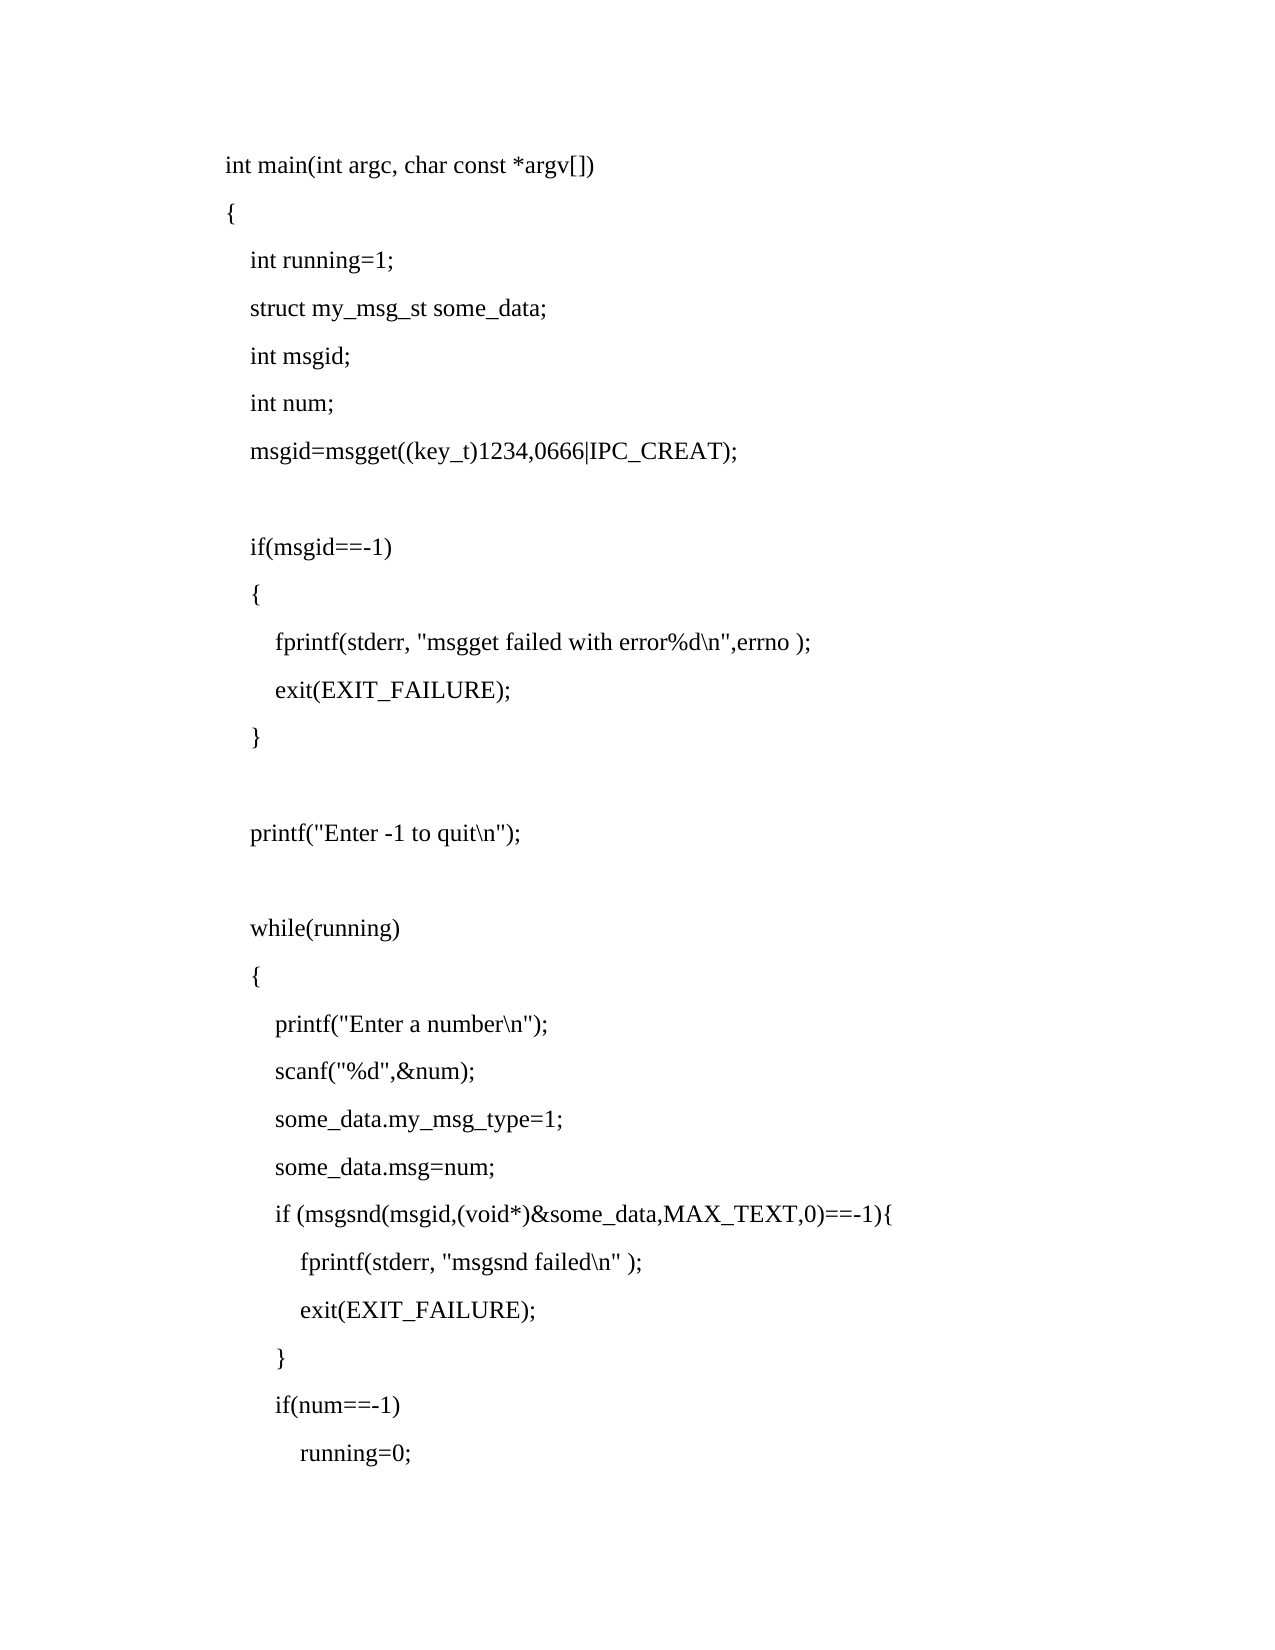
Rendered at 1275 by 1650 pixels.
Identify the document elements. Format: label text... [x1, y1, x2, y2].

text exit(EXIT_FAILURE); [150, 675, 1125, 703]
text if(msgid==-1) [150, 532, 1125, 560]
text int msgid; [150, 341, 1125, 369]
text running=0; [150, 1438, 1125, 1467]
text some_data.msg=num; [150, 1152, 1125, 1181]
text printf("Enter -1 to quit\n"); [150, 818, 1125, 847]
text fprintf(stderr, "msgget failed with error%d\n",errno ); [150, 627, 1125, 656]
text fprintf(stderr, "msgsnd failed\n" ); [150, 1247, 1125, 1276]
text struct my_msg_st some_data; [150, 293, 1125, 322]
text if(num==-1) [150, 1390, 1125, 1419]
text { [150, 198, 1125, 226]
text while(running) [150, 913, 1125, 942]
text } [150, 722, 1125, 751]
text int main(int argc, char const *argv[]) [150, 150, 1125, 179]
text int running=1; [150, 245, 1125, 274]
text some_data.my_msg_type=1; [150, 1104, 1125, 1133]
text printf("Enter a number\n"); [150, 1009, 1125, 1037]
text if (msgsnd(msgid,(void*)&some_data,MAX_TEXT,0)==-1){ [150, 1199, 1125, 1228]
text exit(EXIT_FAILURE); [150, 1295, 1125, 1324]
text } [150, 1343, 1125, 1371]
text { [150, 961, 1125, 990]
text scanf("%d",&num); [150, 1056, 1125, 1085]
text msgid=msgget((key_t)1234,0666|IPC_CREAT); [150, 436, 1125, 465]
text { [150, 579, 1125, 608]
text int num; [150, 388, 1125, 417]
